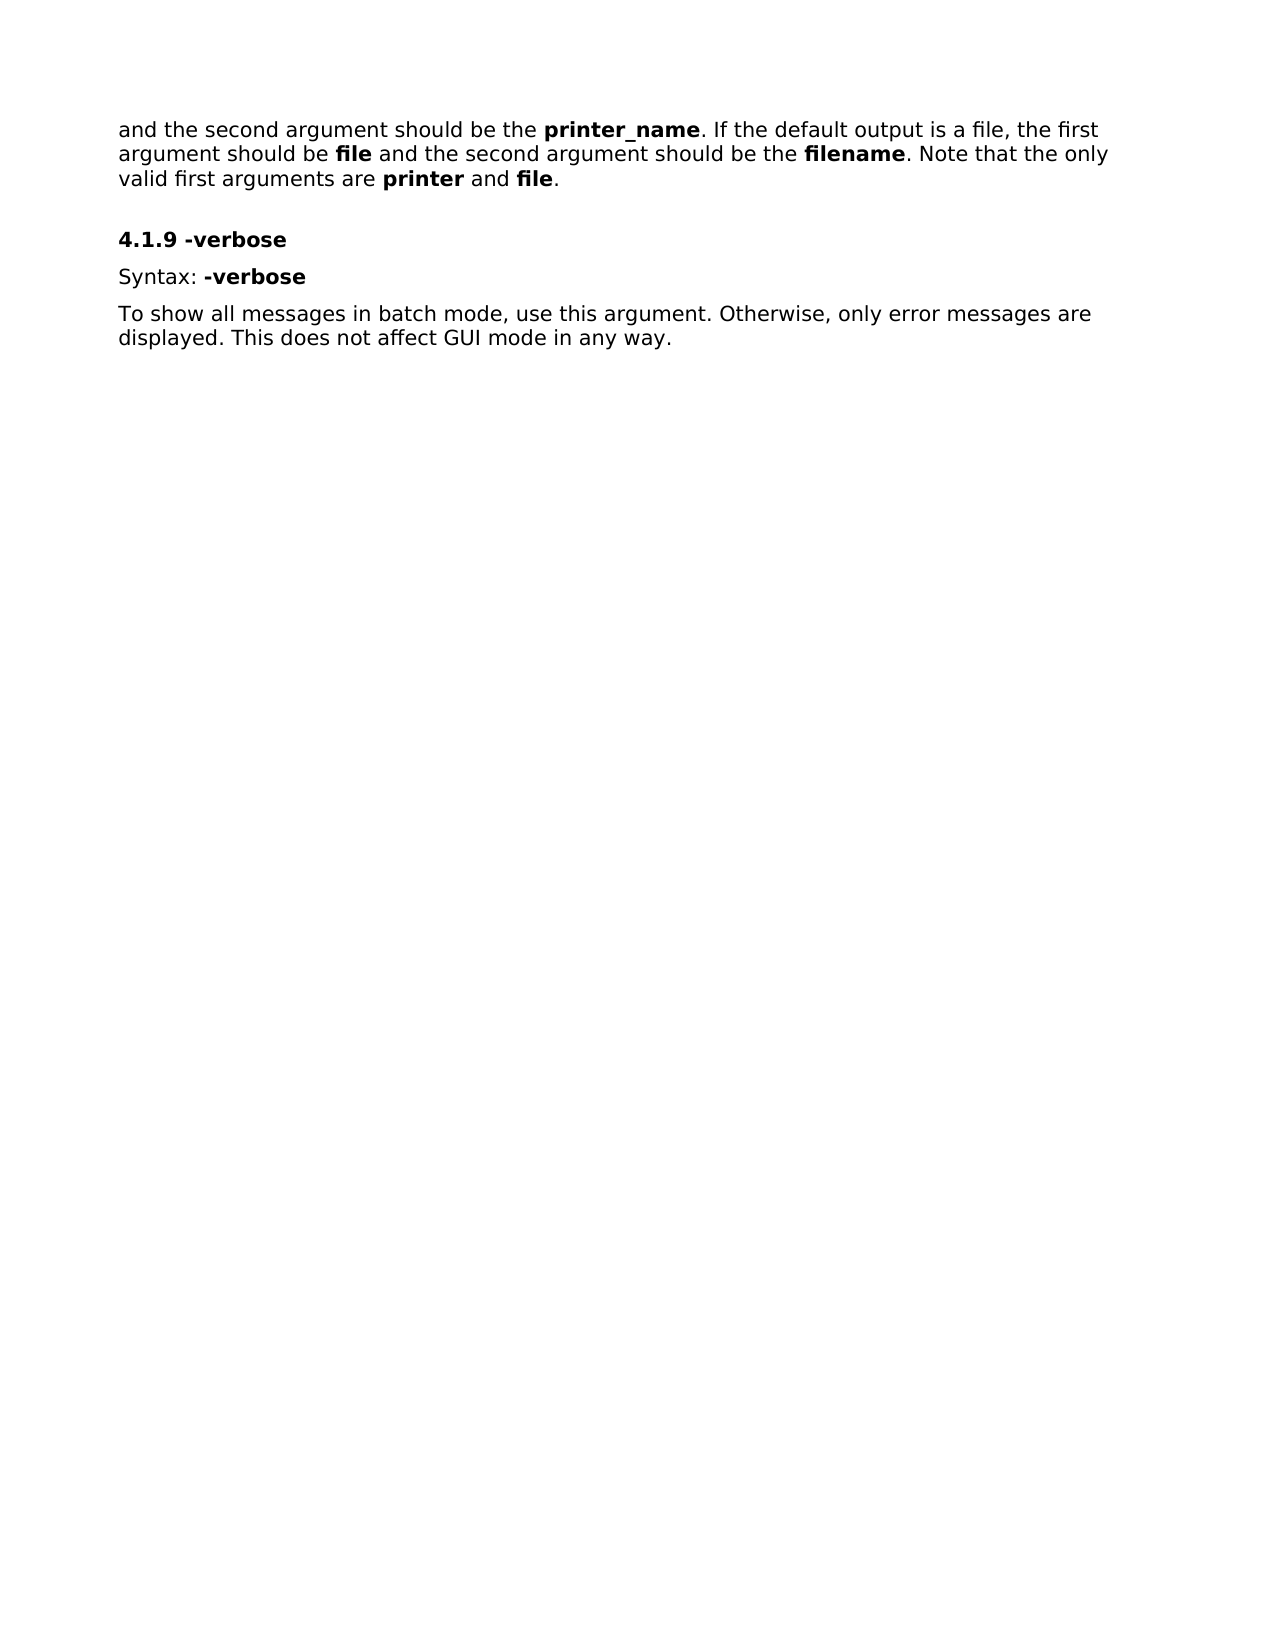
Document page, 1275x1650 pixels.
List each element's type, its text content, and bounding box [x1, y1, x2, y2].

text and the second argument should be the printer_name. If the default output is a file, the first argument should be file and the second argument should be the filename. Note that the only valid first arguments are printer and file. [118, 118, 1157, 191]
text Syntax: -verbose [118, 265, 1157, 289]
text To show all messages in batch mode, use this argument. Otherwise, only error messages are displayed. This does not affect GUI mode in any way. [118, 302, 1157, 351]
subtitle 4.1.9 -verbose [118, 228, 1157, 253]
